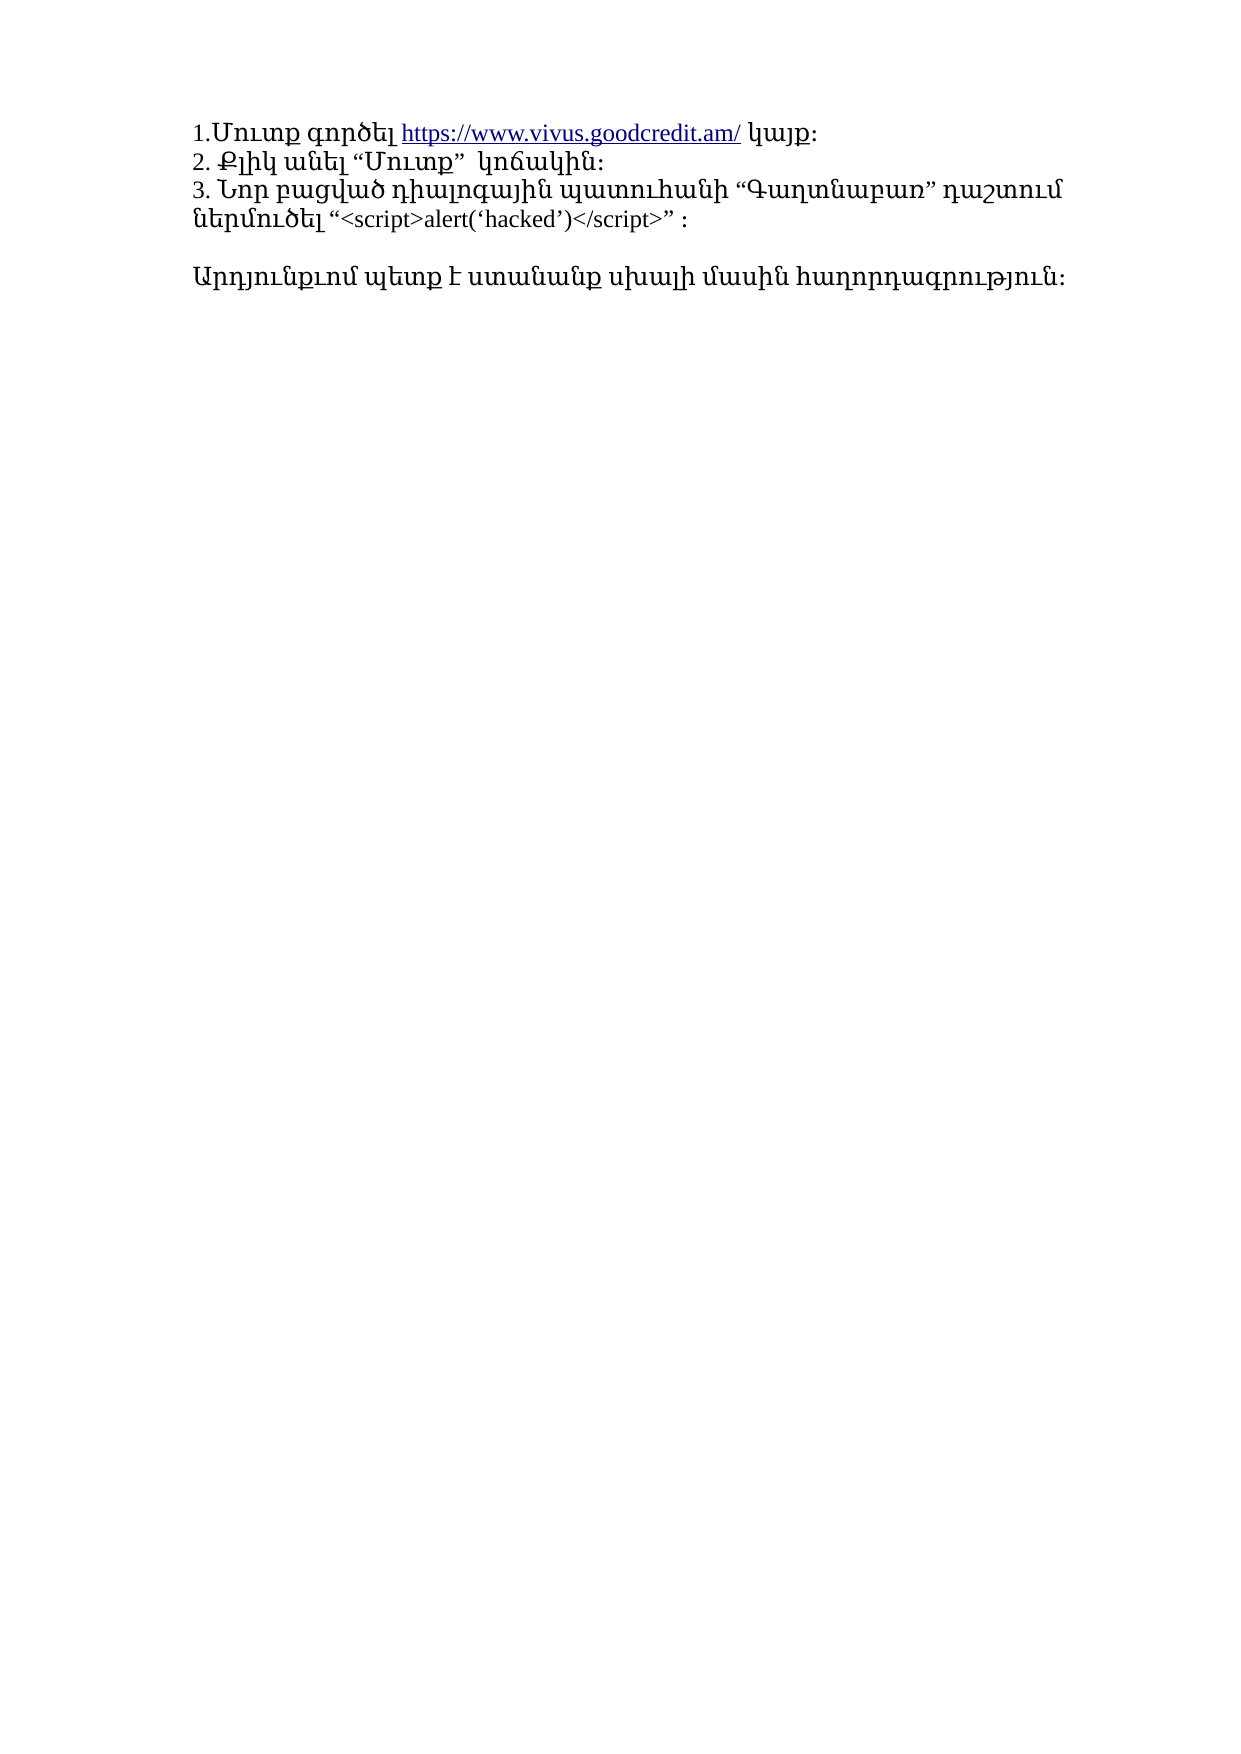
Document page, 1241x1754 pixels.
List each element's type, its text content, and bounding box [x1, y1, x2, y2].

text 3. Նոր բացված դիալոգային պատուհանի “Գաղտնաբառ” դաշտում ներմուծել “<script>alert(‘hacked’)</script>” ։ [118, 176, 1122, 233]
text 1.Մուտք գործել https://www.vivus.goodcredit.am/ կայք։ [118, 118, 1122, 147]
text 2. Քլիկ անել “Մուտք” կոճակին։ [118, 147, 1122, 176]
text Արդյունքւոմ պետք է ստանանք սխալի մասին հաղորդագրություն։ [118, 262, 1122, 291]
